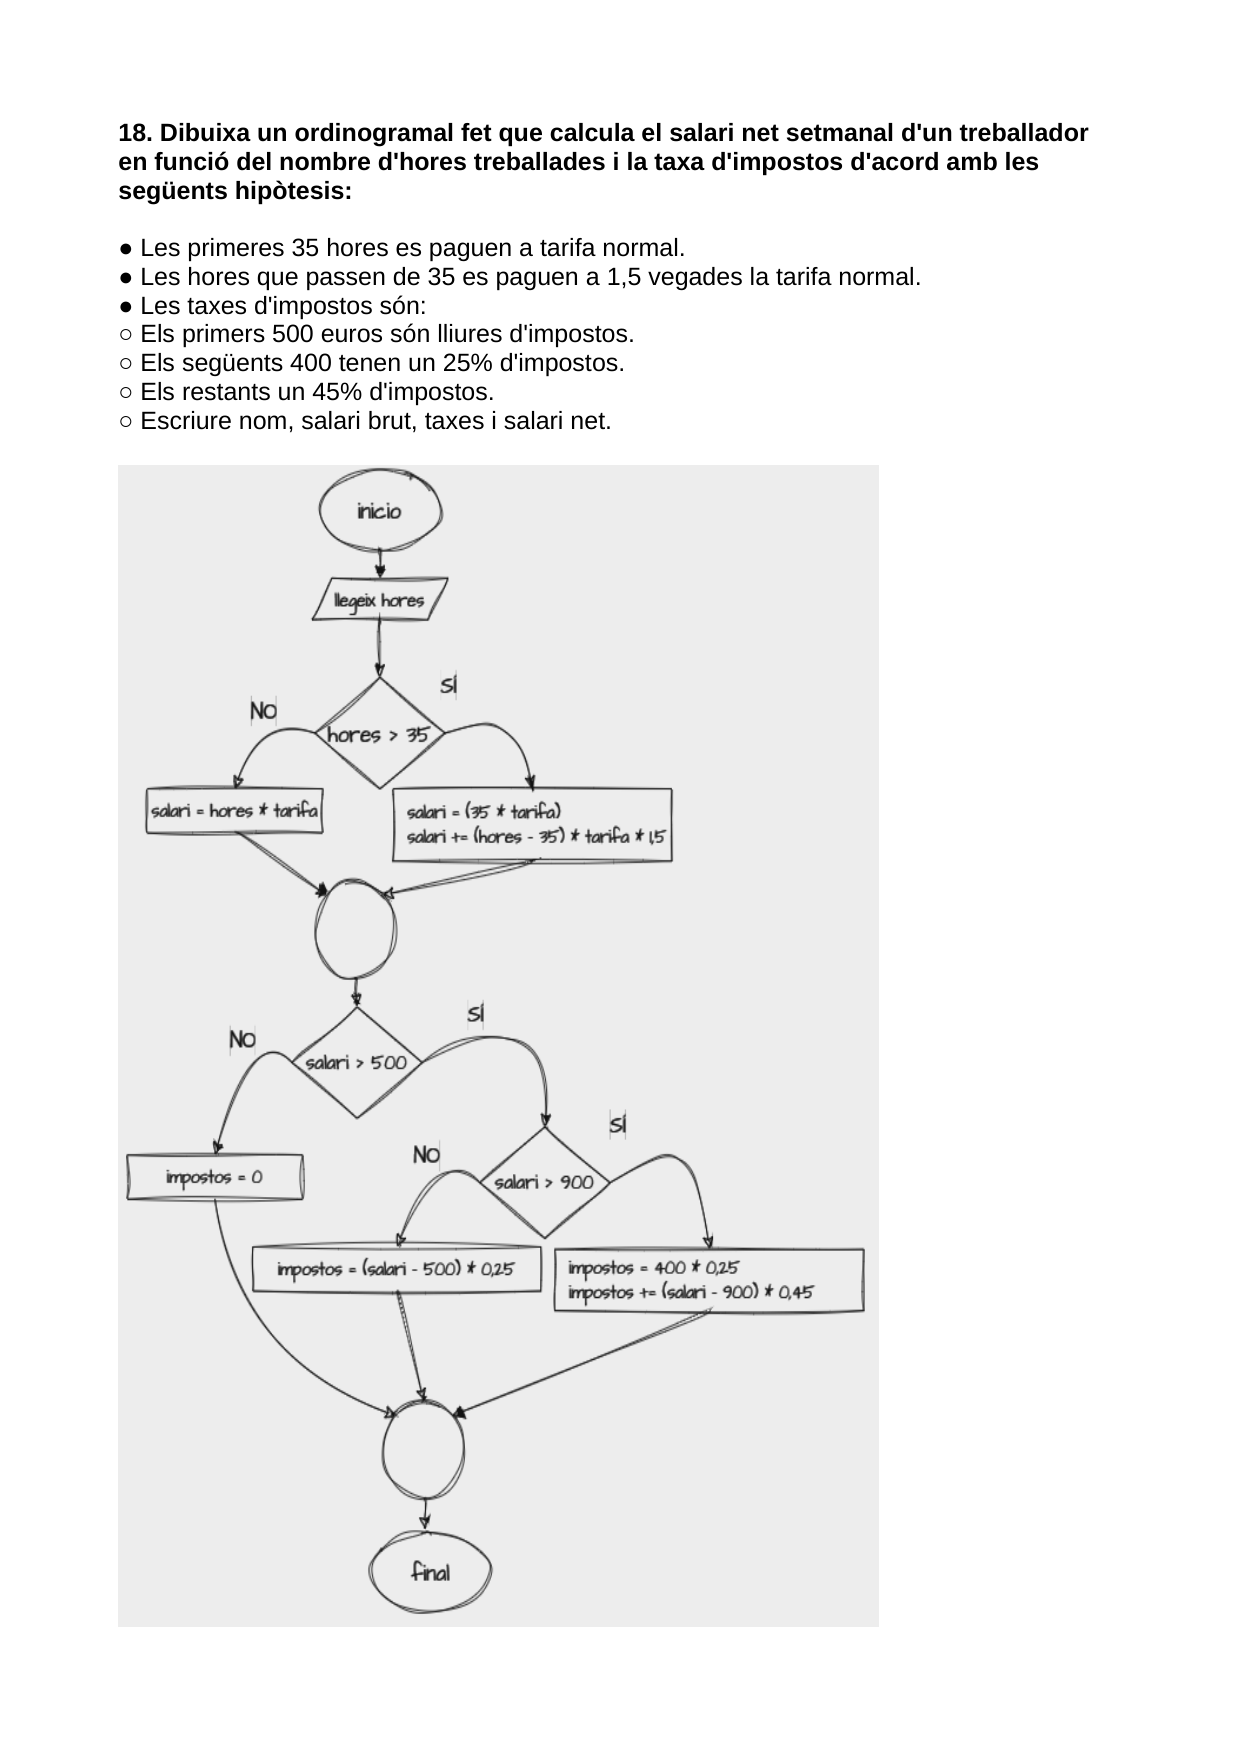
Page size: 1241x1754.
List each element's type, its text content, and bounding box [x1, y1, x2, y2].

text 18. Dibuixa un ordinogramal fet que calcula el salari net setmanal d'un treballador en funció del nombre d'hores treballades i la taxa d'impostos d'acord amb les següents hipòtesis: [118, 118, 1122, 204]
text ○ Els primers 500 euros són lliures d'impostos. [118, 319, 1122, 348]
text ○ Els següents 400 tenen un 25% d'impostos. [118, 348, 1122, 377]
text ● Les hores que passen de 35 es paguen a 1,5 vegades la tarifa normal. [118, 262, 1122, 291]
text ● Les primeres 35 hores es paguen a tarifa normal. [118, 233, 1122, 262]
text ● Les taxes d'impostos són: [118, 291, 1122, 319]
text ○ Els restants un 45% d'impostos. [118, 377, 1122, 406]
text ○ Escriure nom, salari brut, taxes i salari net. [118, 406, 1122, 434]
picture [118, 465, 879, 1627]
